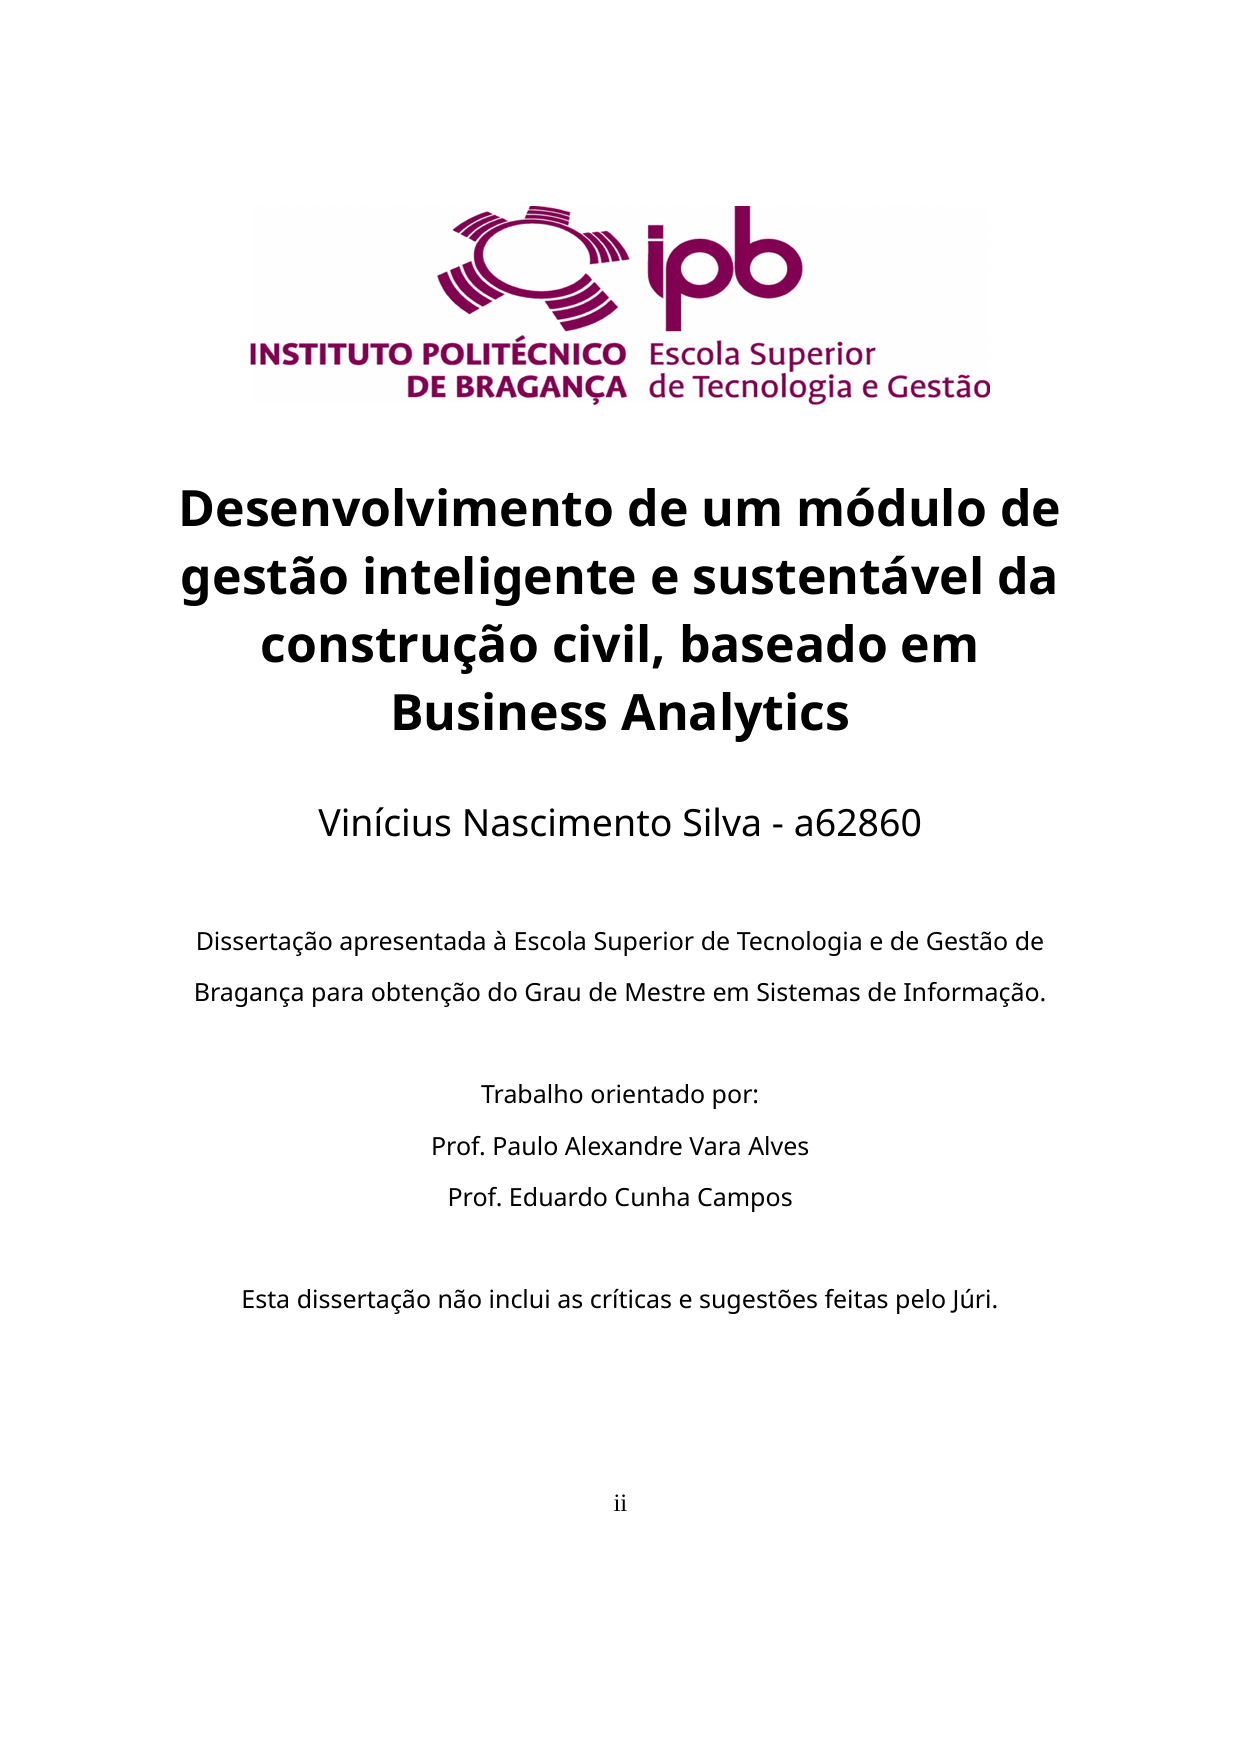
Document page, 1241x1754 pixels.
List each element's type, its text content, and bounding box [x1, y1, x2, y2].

text Desenvolvimento de um módulo de gestão inteligente e sustentável da construção civil, baseado em Business Analytics [148, 473, 1093, 745]
text Trabalho orientado por: [148, 1077, 1093, 1111]
text Prof. Eduardo Cunha Campos [148, 1179, 1093, 1213]
picture [250, 206, 990, 405]
text Vinícius Nascimento Silva - a62860 [148, 796, 1093, 847]
text Esta dissertação não inclui as críticas e sugestões feitas pelo Júri. [148, 1281, 1093, 1315]
text Prof. Paulo Alexandre Vara Alves [148, 1128, 1093, 1162]
text Dissertação apresentada à Escola Superior de Tecnologia e de Gestão de Bragança para obtenção do Grau de Mestre em Sistemas de Informação. [148, 924, 1093, 1009]
